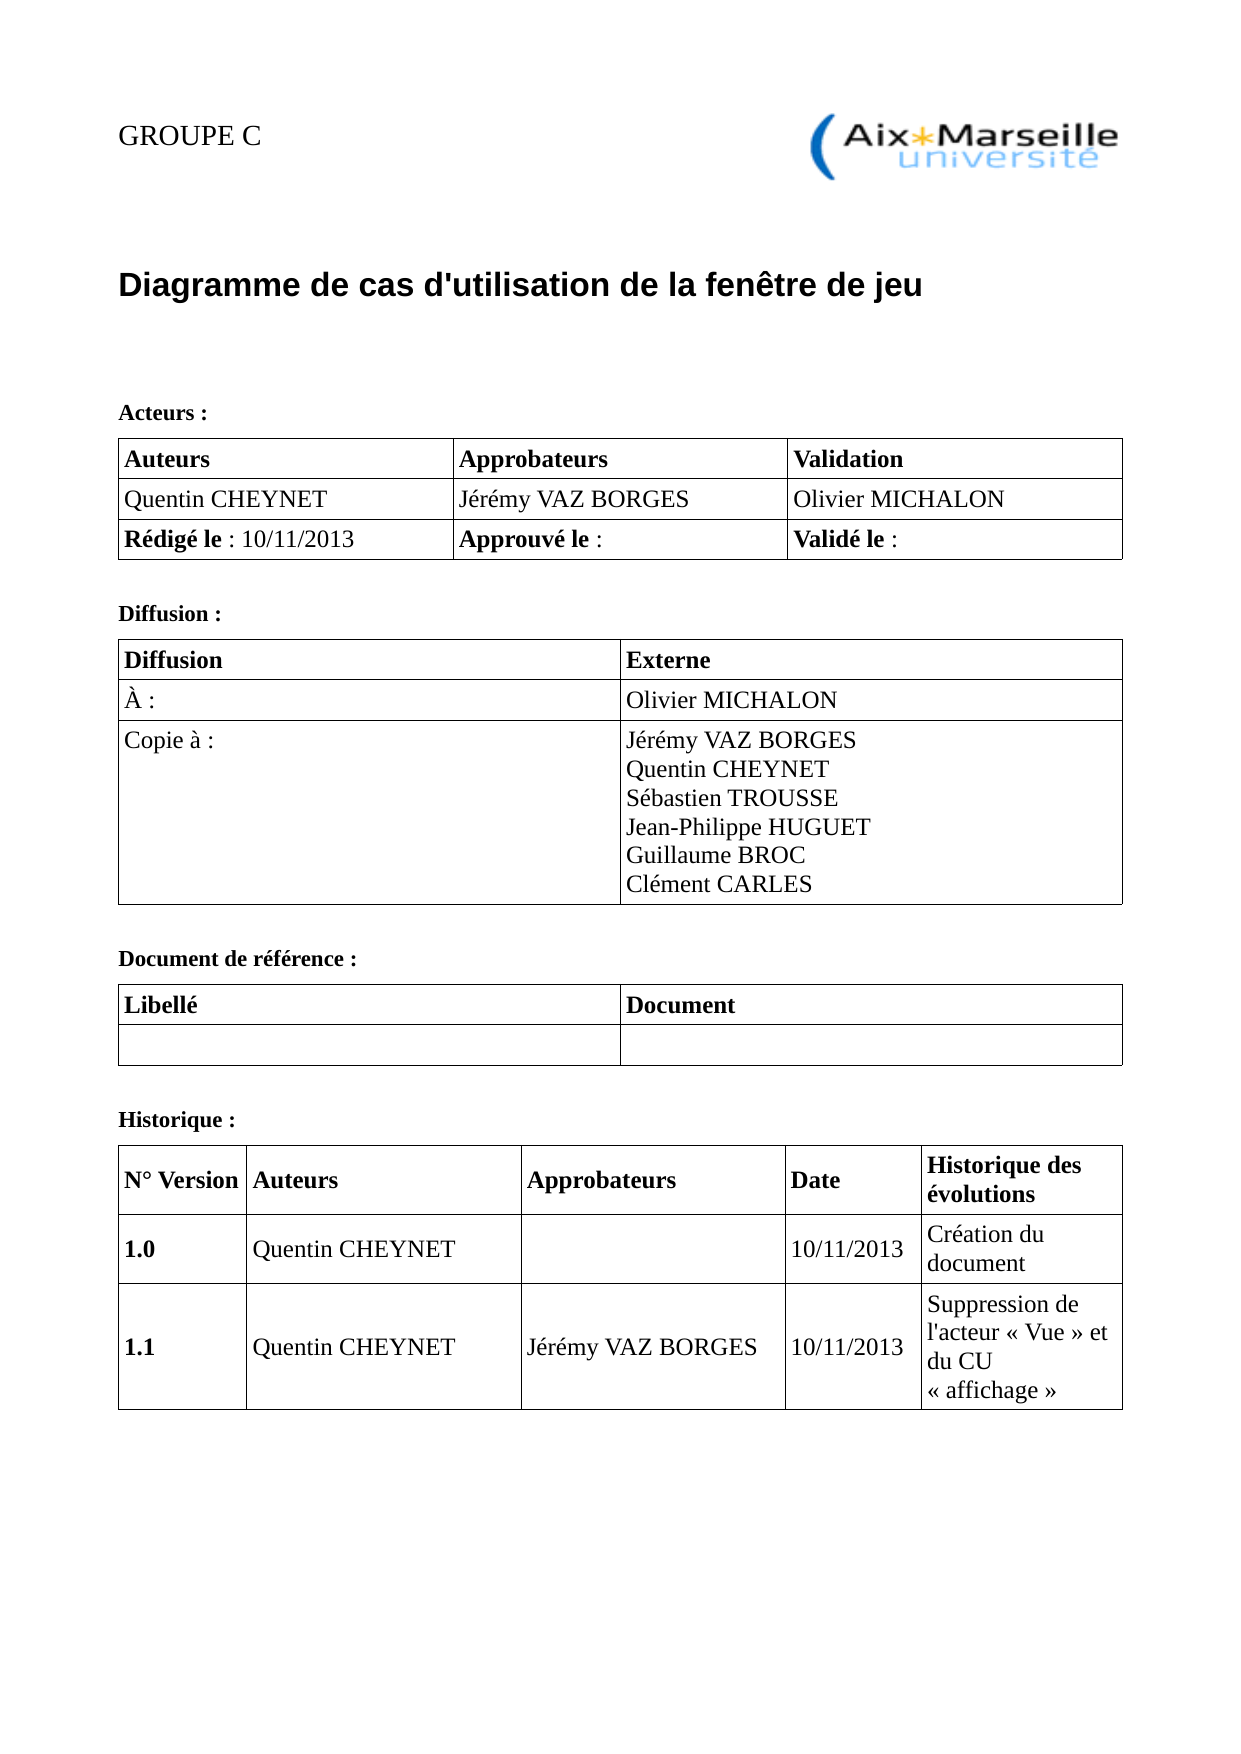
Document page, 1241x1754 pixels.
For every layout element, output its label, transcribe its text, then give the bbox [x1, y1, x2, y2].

text Acteurs : [118, 399, 1122, 425]
table_cell Suppression de l'acteur « Vue » et du CU « affichage » [922, 1284, 1122, 1409]
table_header Auteurs [247, 1146, 521, 1214]
table_cell Création du document [922, 1215, 1122, 1283]
table_cell Jérémy VAZ BORGES Quentin CHEYNET Sébastien TROUSSE Jean-Philippe HUGUET Guillaume BROC Clément CARLES [621, 721, 1122, 904]
table_header Approbateurs [522, 1146, 785, 1214]
text Document de référence : [118, 945, 1122, 971]
table_header N° Version [119, 1146, 246, 1214]
table_cell Approuvé le : [454, 520, 787, 559]
table_cell Quentin CHEYNET [247, 1215, 521, 1283]
table_cell À : [119, 680, 620, 719]
table_cell Copie à : [119, 721, 620, 904]
table_header Externe [621, 640, 1122, 679]
text GROUPE C [118, 118, 802, 152]
table_header Libellé [119, 985, 620, 1024]
table_cell Jérémy VAZ BORGES [454, 479, 787, 518]
table_cell Jérémy VAZ BORGES [522, 1284, 785, 1409]
table_cell [621, 1025, 1122, 1064]
table_cell Validé le : [788, 520, 1122, 559]
table_cell [522, 1215, 785, 1283]
subtitle Diagramme de cas d'utilisation de la fenêtre de jeu [118, 265, 1122, 304]
text Historique : [118, 1106, 1122, 1132]
table_cell Rédigé le : 10/11/2013 [119, 520, 453, 559]
table_header Diffusion [119, 640, 620, 679]
table_cell 1.1 [119, 1284, 246, 1409]
table_header Approbateurs [454, 439, 787, 478]
table_cell [119, 1025, 620, 1064]
table_header Validation [788, 439, 1122, 478]
table_cell Quentin CHEYNET [119, 479, 453, 518]
table_cell Olivier MICHALON [788, 479, 1122, 518]
table_header Historique des évolutions [922, 1146, 1122, 1214]
text Diffusion : [118, 600, 1122, 626]
table_cell 10/11/2013 [786, 1284, 921, 1409]
table_cell 1.0 [119, 1215, 246, 1283]
table_header Date [786, 1146, 921, 1214]
table_header Auteurs [119, 439, 453, 478]
table_cell 10/11/2013 [786, 1215, 921, 1283]
table_header Document [621, 985, 1122, 1024]
table_cell Quentin CHEYNET [247, 1284, 521, 1409]
table_cell Olivier MICHALON [621, 680, 1122, 719]
